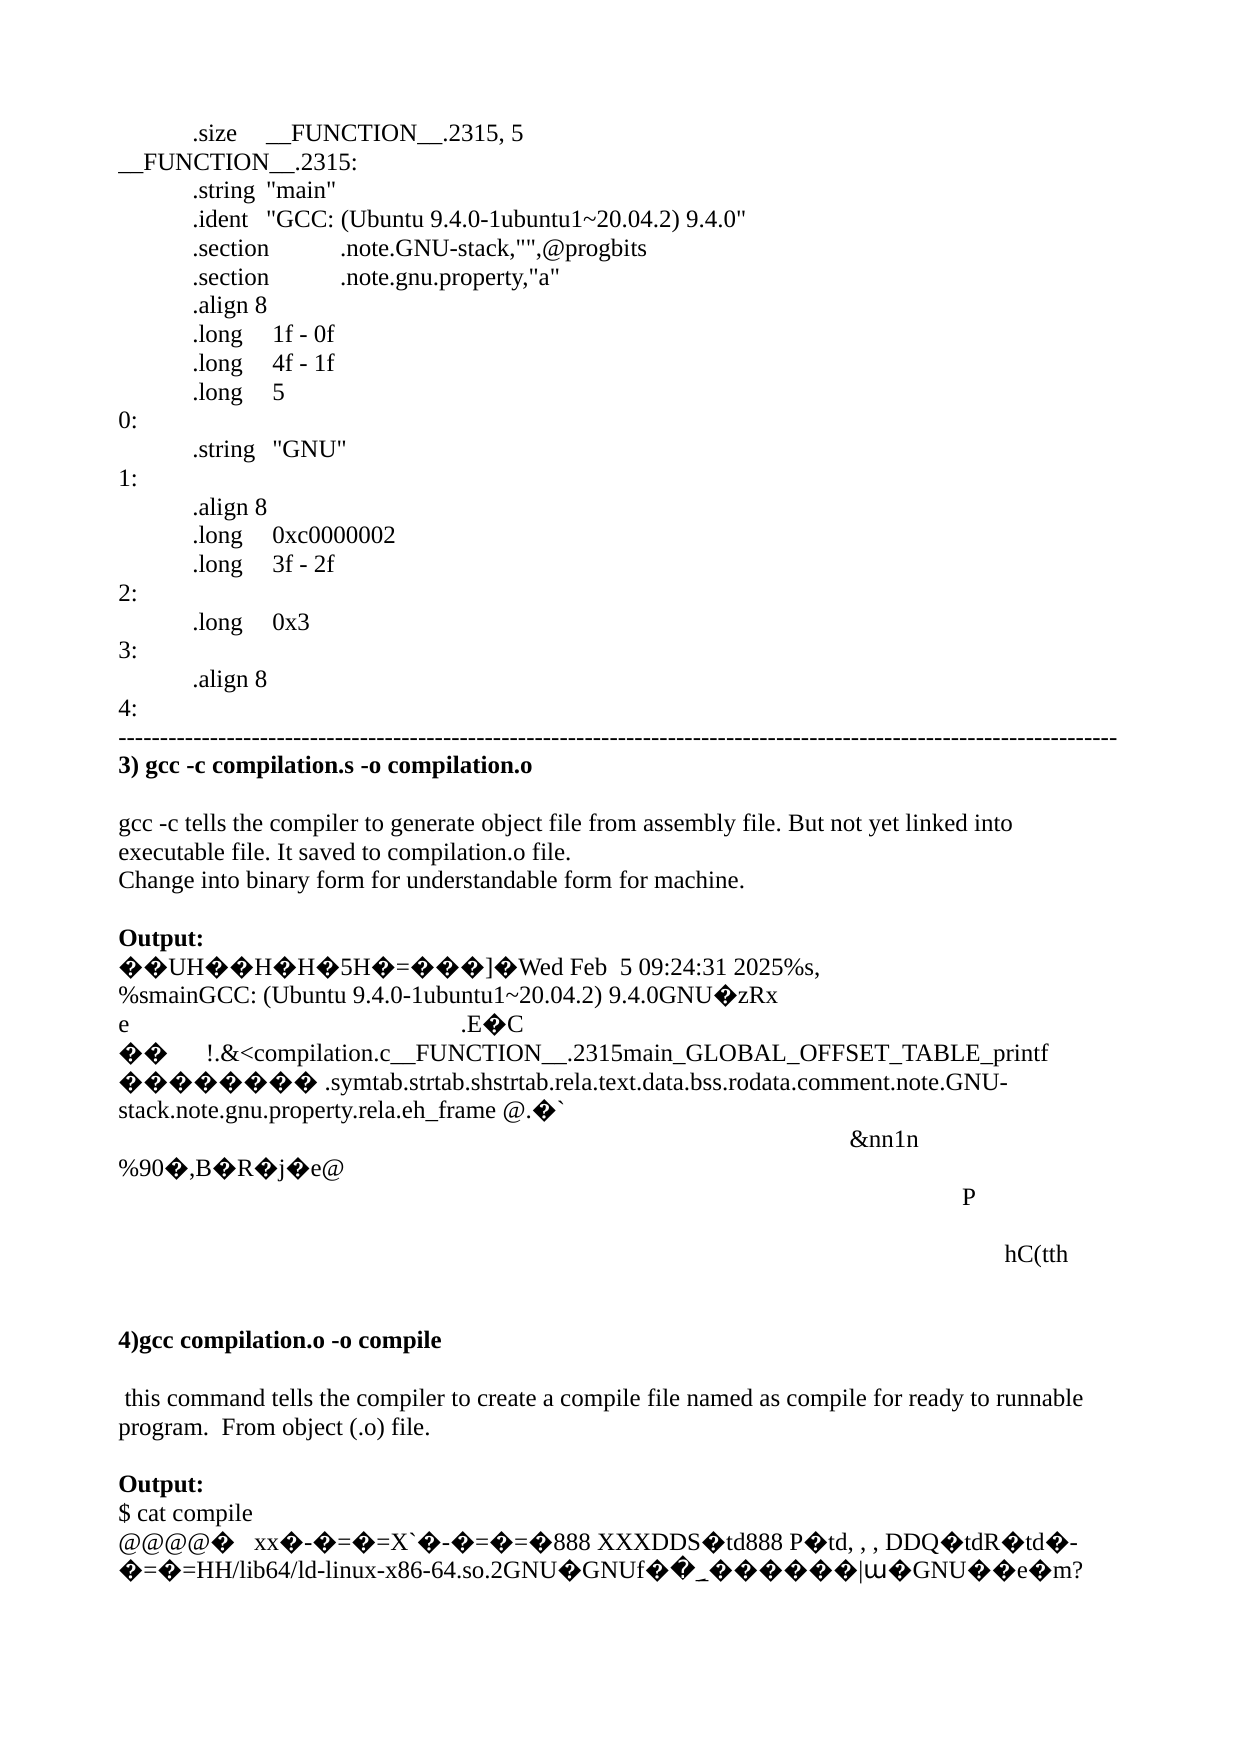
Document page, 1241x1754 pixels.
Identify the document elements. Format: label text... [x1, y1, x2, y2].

text .long 0x3 [118, 607, 1122, 636]
text .long 3f - 2f [118, 549, 1122, 578]
text P [118, 1182, 1122, 1211]
text .align 8 [118, 291, 1122, 319]
text 4: [118, 693, 1122, 722]
text hC(tth [118, 1239, 1122, 1268]
text %smainGCC: (Ubuntu 9.4.0-1ubuntu1~20.04.2) 9.4.0GNU�zRx [118, 981, 1122, 1009]
text 3: [118, 636, 1122, 664]
text �������� .symtab.strtab.shstrtab.rela.text.data.bss.rodata.comment.note.GNU-stack.note.gnu.property.rela.eh_frame @.�` [118, 1067, 1122, 1124]
text 2: [118, 578, 1122, 607]
text .size __FUNCTION__.2315, 5 [118, 118, 1122, 147]
text e .E�C [118, 1009, 1122, 1038]
text @@@@� xx�-�=�=X`�-�=�=�888 XXXDDS�td888 P�td, , , DDQ�tdR�td�-�=�=HH/lib64/ld-linux-x86-64.so.2GNU�GNUf��ِ_������|ա�GNU��e�m? [118, 1527, 1122, 1589]
text __FUNCTION__.2315: [118, 147, 1122, 176]
text .long 4f - 1f [118, 348, 1122, 377]
text 3) gcc -c compilation.s -o compilation.o [118, 751, 1122, 779]
text .section .note.GNU-stack,"",@progbits [118, 233, 1122, 262]
text Output: [118, 1469, 1122, 1498]
text .long 1f - 0f [118, 319, 1122, 348]
text ------------------------------------------------------------------------------------------------------------------------ [118, 722, 1122, 751]
text .long 5 [118, 377, 1122, 406]
text this command tells the compiler to create a compile file named as compile for ready to runnable program. From object (.o) file. [118, 1383, 1122, 1441]
text �� !.&<compilation.c__FUNCTION__.2315main_GLOBAL_OFFSET_TABLE_printf [118, 1038, 1122, 1067]
text .align 8 [118, 664, 1122, 693]
text $ cat compile [118, 1498, 1122, 1527]
text .section .note.gnu.property,"a" [118, 262, 1122, 291]
text .ident "GCC: (Ubuntu 9.4.0-1ubuntu1~20.04.2) 9.4.0" [118, 204, 1122, 233]
text .align 8 [118, 492, 1122, 521]
text .long 0xc0000002 [118, 521, 1122, 549]
text .string "main" [118, 176, 1122, 204]
text 4)gcc compilation.o -o compile [118, 1326, 1122, 1354]
text Change into binary form for understandable form for machine. [118, 866, 1122, 894]
text Output: [118, 923, 1122, 952]
text 1: [118, 463, 1122, 492]
text ��UH��H�H�5H�=���]�Wed Feb 5 09:24:31 2025%s, [118, 952, 1122, 981]
text &nn1n%90�,B�R�j�e@ [118, 1124, 1122, 1182]
text 0: [118, 406, 1122, 434]
text .string "GNU" [118, 434, 1122, 463]
text gcc -c tells the compiler to generate object file from assembly file. But not yet linked into executable file. It saved to compilation.o file. [118, 808, 1122, 866]
